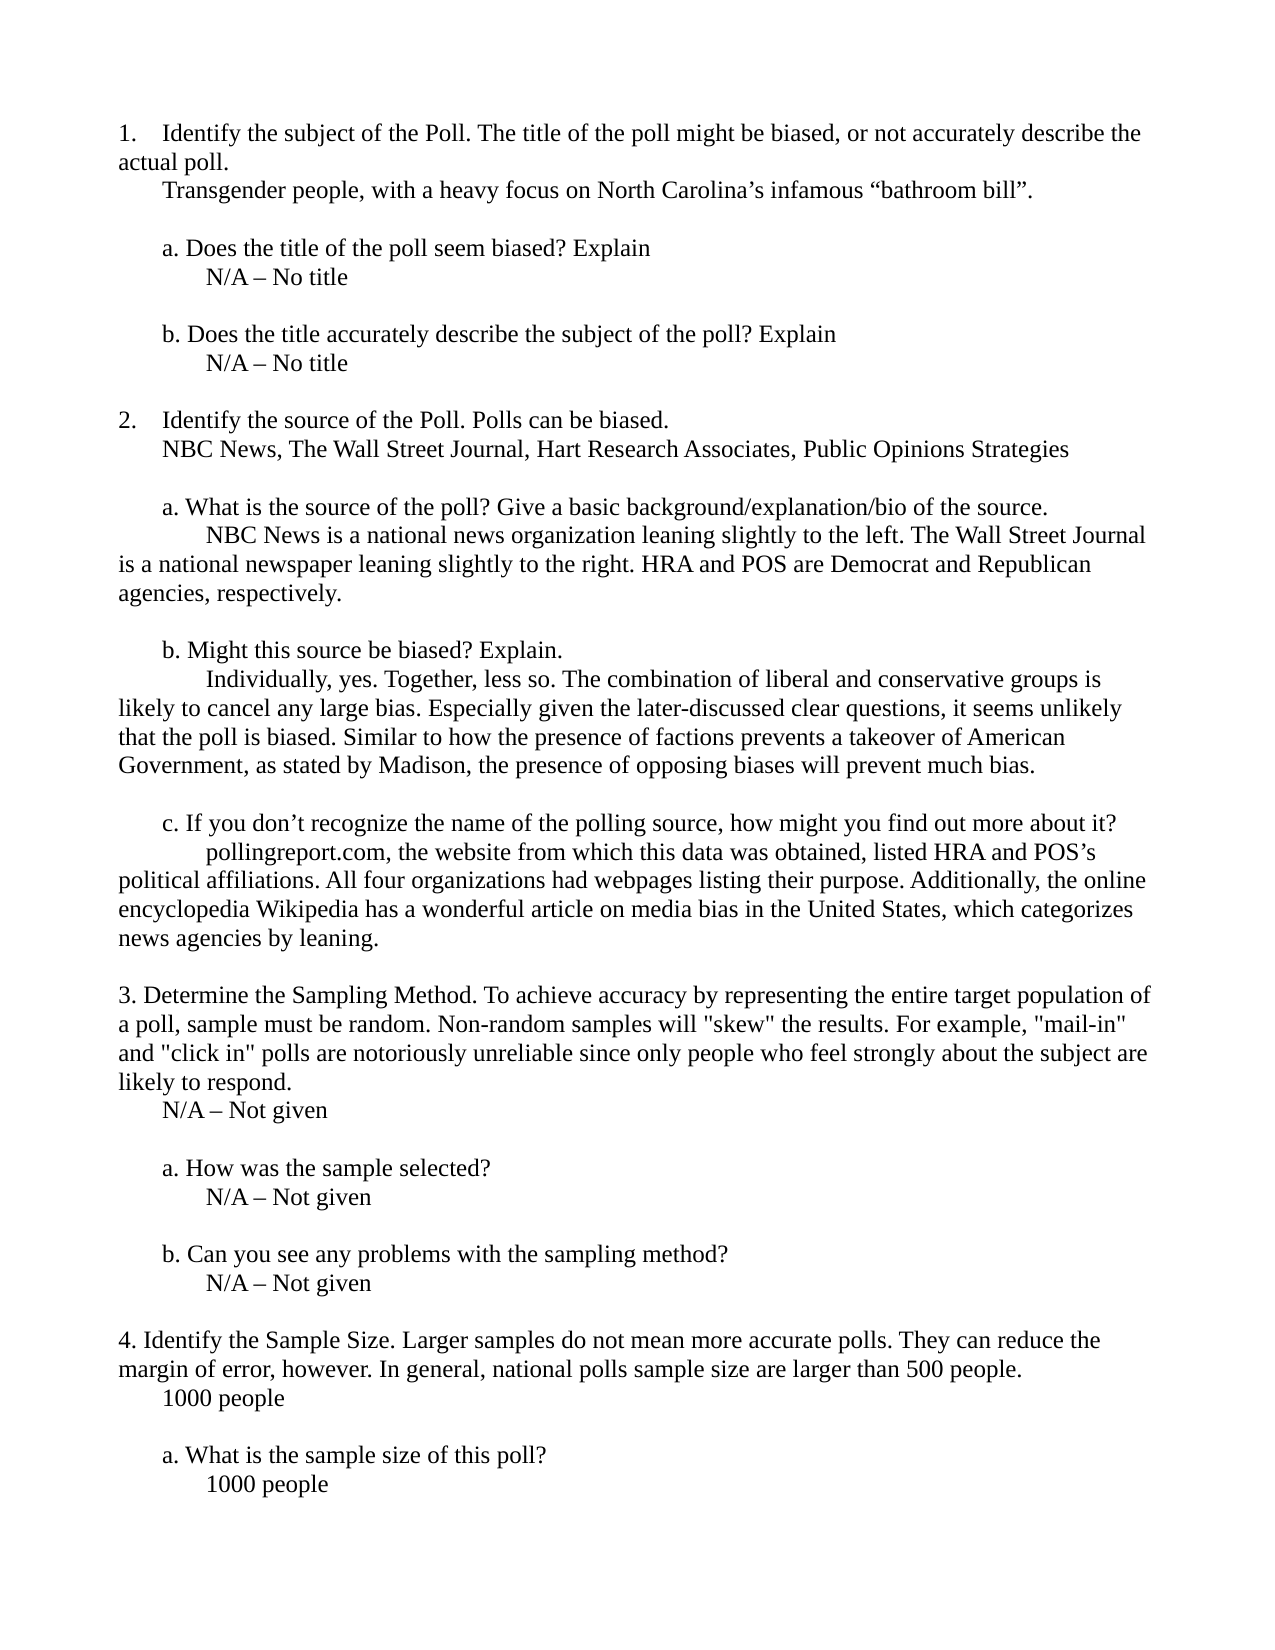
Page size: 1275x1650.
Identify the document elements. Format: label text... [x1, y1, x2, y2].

text c. If you don’t recognize the name of the polling source, how might you find out more about it? [118, 808, 1157, 837]
text N/A – Not given [118, 1182, 1157, 1211]
text a. What is the sample size of this poll? [118, 1441, 1157, 1469]
text 1. Identify the subject of the Poll. The title of the poll might be biased, or not accurately describe the actual poll. [118, 118, 1157, 176]
text NBC News is a national news organization leaning slightly to the left. The Wall Street Journal is a national newspaper leaning slightly to the right. HRA and POS are Democrat and Republican agencies, respectively. [118, 521, 1157, 607]
text b. Can you see any problems with the sampling method? [118, 1239, 1157, 1268]
text 4. Identify the Sample Size. Larger samples do not mean more accurate polls. They can reduce the margin of error, however. In general, national polls sample size are larger than 500 people. [118, 1326, 1157, 1383]
text N/A – No title [118, 348, 1157, 377]
text b. Might this source be biased? Explain. [118, 636, 1157, 664]
text N/A – Not given [118, 1268, 1157, 1297]
text 1000 people [118, 1383, 1157, 1412]
text NBC News, The Wall Street Journal, Hart Research Associates, Public Opinions Strategies [118, 434, 1157, 463]
text N/A – No title [118, 262, 1157, 291]
text 3. Determine the Sampling Method. To achieve accuracy by representing the entire target population of a poll, sample must be random. Non-random samples will "skew" the results. For example, "mail-in" and "click in" polls are notoriously unreliable since only people who feel strongly about the subject are likely to respond. [118, 981, 1157, 1096]
text N/A – Not given [118, 1096, 1157, 1124]
text a. What is the source of the poll? Give a basic background/explanation/bio of the source. [118, 492, 1157, 521]
text 2. Identify the source of the Poll. Polls can be biased. [118, 406, 1157, 434]
text Individually, yes. Together, less so. The combination of liberal and conservative groups is likely to cancel any large bias. Especially given the later-discussed clear questions, it seems unlikely that the poll is biased. Similar to how the presence of factions prevents a takeover of American Government, as stated by Madison, the presence of opposing biases will prevent much bias. [118, 664, 1157, 779]
text pollingreport.com, the website from which this data was obtained, listed HRA and POS’s political affiliations. All four organizations had webpages listing their purpose. Additionally, the online encyclopedia Wikipedia has a wonderful article on media bias in the United States, which categorizes news agencies by leaning. [118, 837, 1157, 952]
text 1000 people [118, 1469, 1157, 1498]
text a. Does the title of the poll seem biased? Explain [118, 233, 1157, 262]
text b. Does the title accurately describe the subject of the poll? Explain [118, 319, 1157, 348]
text a. How was the sample selected? [118, 1153, 1157, 1182]
text Transgender people, with a heavy focus on North Carolina’s infamous “bathroom bill”. [118, 176, 1157, 204]
